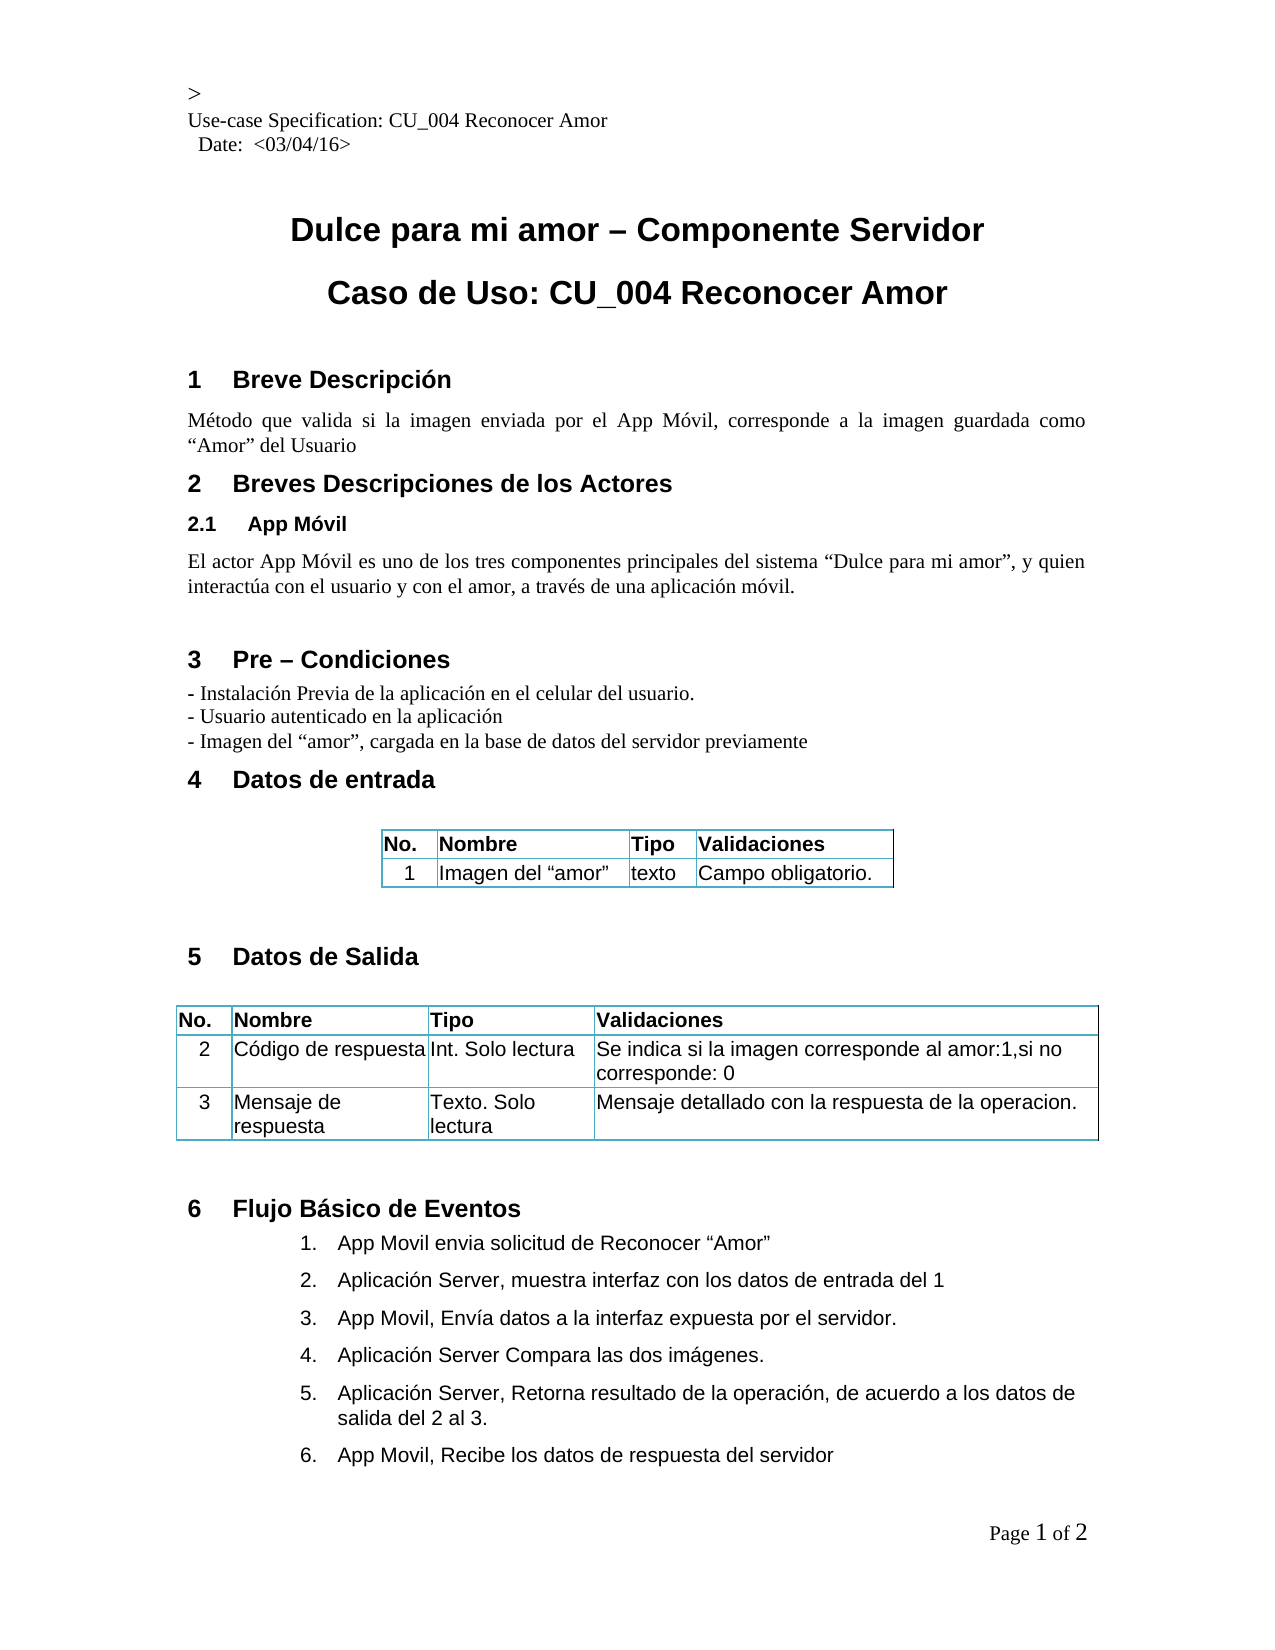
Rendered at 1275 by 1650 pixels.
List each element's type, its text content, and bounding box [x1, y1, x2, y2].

list Aplicación Server, Retorna resultado de la operación, de acuerdo a los datos de salida del 2 al 3. [300, 1379, 1087, 1429]
text - Usuario autenticado en la aplicación [187, 704, 1087, 728]
table_cell 1 [383, 859, 437, 886]
list Aplicación Server Compara las dos imágenes. [300, 1342, 1087, 1367]
table_header No. [177, 1007, 231, 1034]
table_cell Imagen del “amor” [438, 859, 629, 886]
title Caso de Uso: CU_004 Reconocer Amor [187, 273, 1087, 312]
subtitle App Móvil [187, 510, 1087, 535]
table_header Nombre [438, 831, 629, 857]
table_cell Texto. Solo lectura [429, 1088, 594, 1139]
table_header Validaciones [595, 1007, 1098, 1034]
subtitle Datos de Salida [187, 941, 1087, 970]
table_cell Código de respuesta [233, 1036, 428, 1086]
table_cell Se indica si la imagen corresponde al amor:1,si no corresponde: 0 [595, 1036, 1098, 1086]
title Dulce para mi amor – Componente Servidor [187, 210, 1087, 248]
subtitle Breves Descripciones de los Actores [187, 469, 1087, 498]
table_cell Int. Solo lectura [429, 1036, 594, 1086]
table_cell Mensaje de respuesta [233, 1088, 428, 1139]
table_cell Campo obligatorio. [697, 859, 893, 886]
subtitle Pre – Condiciones [187, 645, 1087, 674]
table_header Tipo [429, 1007, 594, 1034]
table_header Tipo [630, 831, 696, 857]
list App Movil envia solicitud de Reconocer “Amor” [300, 1229, 1087, 1254]
table_header Nombre [233, 1007, 428, 1034]
subtitle Breve Descripción [187, 365, 1087, 394]
table_header No. [383, 831, 437, 857]
table_cell 2 [177, 1036, 231, 1086]
text - Instalación Previa de la aplicación en el celular del usuario. [187, 680, 1087, 704]
subtitle Flujo Básico de Eventos [187, 1194, 1087, 1223]
subtitle Datos de entrada [187, 765, 1087, 794]
subtitle Método que valida si la imagen enviada por el App Móvil, corresponde a la imagen guardada como “Amor” del Usuario [187, 407, 1087, 457]
table_cell Mensaje detallado con la respuesta de la operacion. [595, 1088, 1098, 1139]
text - Imagen del “amor”, cargada en la base de datos del servidor previamente [187, 728, 1087, 753]
list App Movil, Envía datos a la interfaz expuesta por el servidor. [300, 1304, 1087, 1329]
table_header Validaciones [697, 831, 893, 857]
table_cell texto [630, 859, 696, 886]
subtitle El actor App Móvil es uno de los tres componentes principales del sistema “Dulce para mi amor”, y quien interactúa con el usuario y con el amor, a través de una aplicación móvil. [187, 548, 1087, 598]
table_cell 3 [177, 1088, 231, 1139]
list App Movil, Recibe los datos de respuesta del servidor [300, 1442, 1087, 1467]
list Aplicación Server, muestra interfaz con los datos de entrada del 1 [300, 1267, 1087, 1292]
